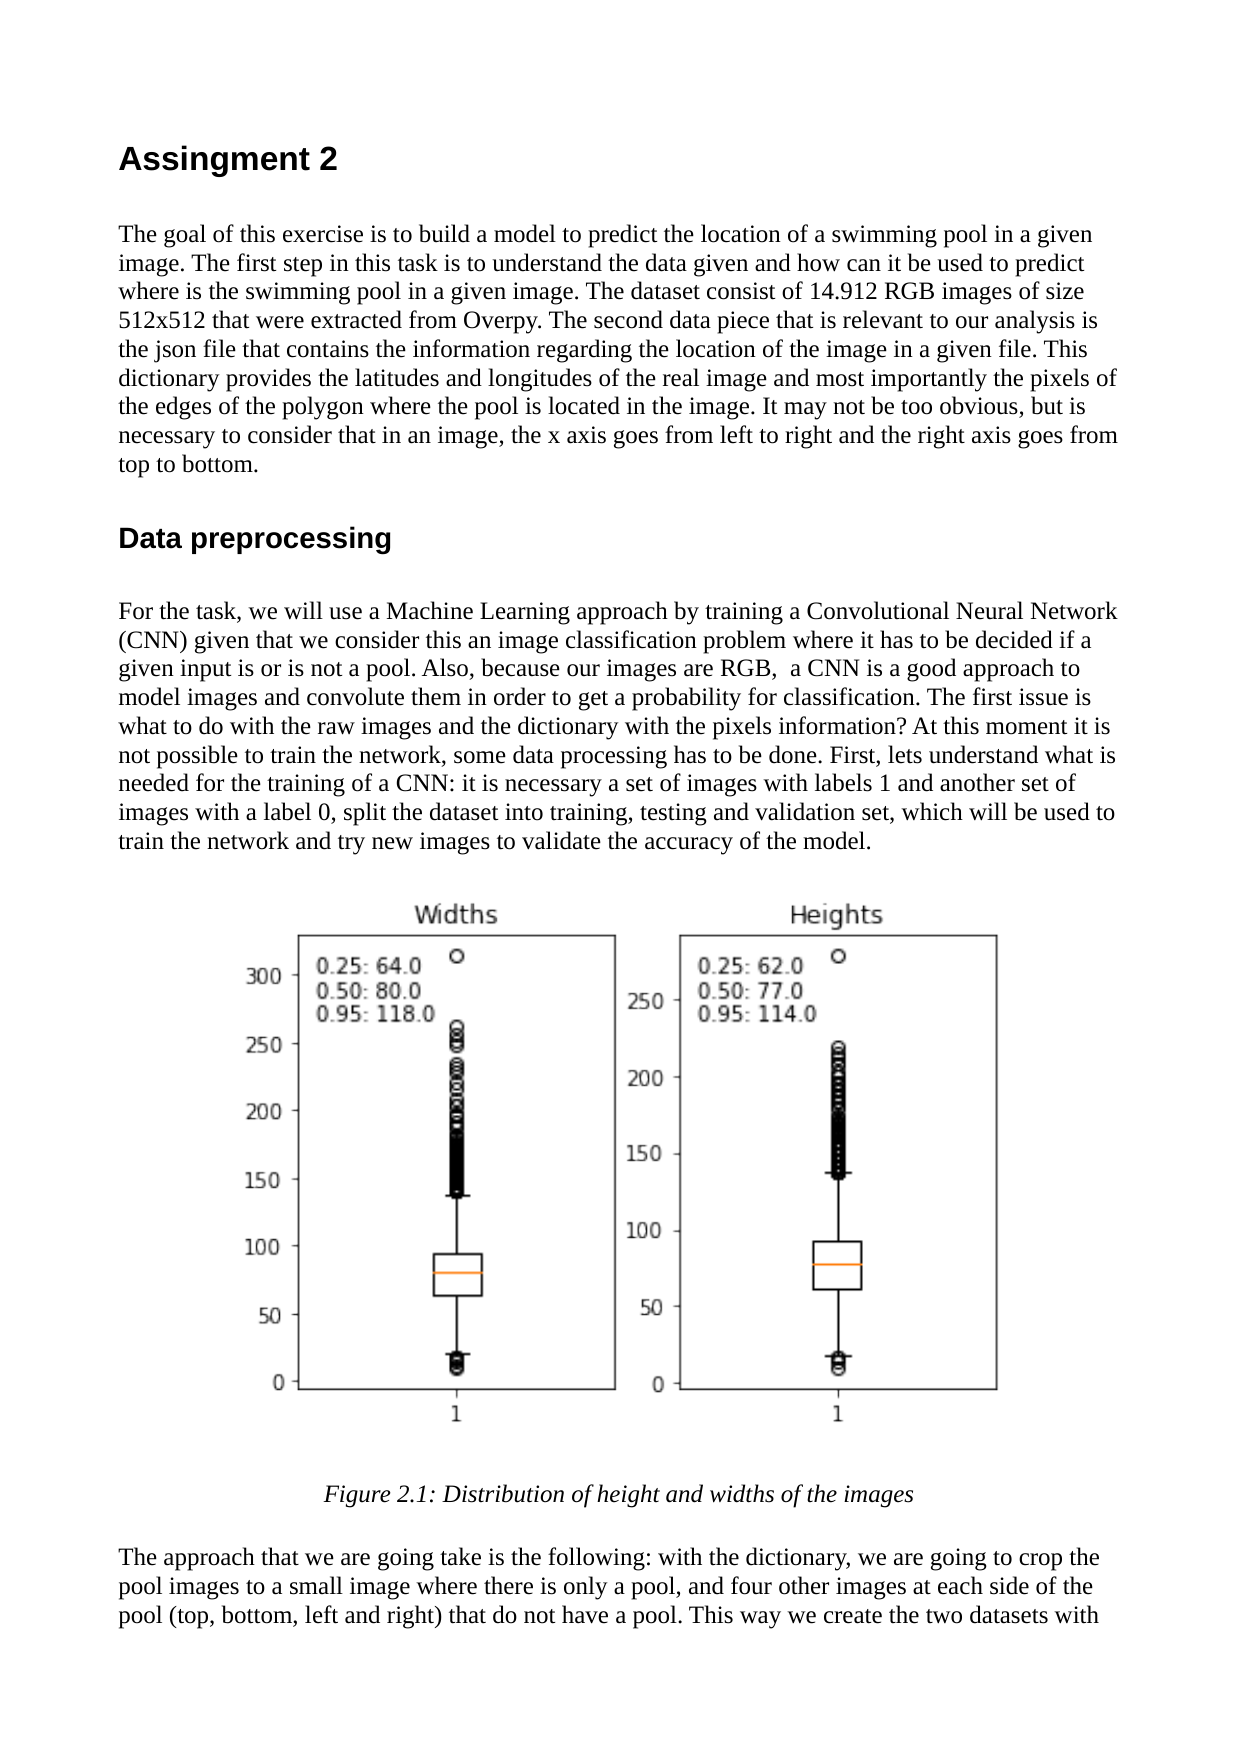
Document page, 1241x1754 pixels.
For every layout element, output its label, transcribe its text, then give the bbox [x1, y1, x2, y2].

subtitle Assingment 2 [118, 139, 1122, 178]
picture [229, 889, 1011, 1439]
text The goal of this exercise is to build a model to predict the location of a swimming pool in a given image. The first step in this task is to understand the data given and how can it be used to predict where is the swimming pool in a given image. The dataset consist of 14.912 RGB images of size 512x512 that were extracted from Overpy. The second data piece that is relevant to our analysis is the json file that contains the information regarding the location of the image in a given file. This dictionary provides the latitudes and longitudes of the real image and most importantly the pixels of the edges of the polygon where the pool is located in the image. It may not be too obvious, but is necessary to consider that in an image, the x axis goes from left to right and the right axis goes from top to bottom. [118, 219, 1122, 478]
subtitle Data preprocessing [118, 521, 1122, 555]
text For the task, we will use a Machine Learning approach by training a Convolutional Neural Network (CNN) given that we consider this an image classification problem where it has to be decided if a given input is or is not a pool. Also, because our images are RGB, a CNN is a good approach to model images and convolute them in order to get a probability for classification. The first issue is what to do with the raw images and the dictionary with the pixels information? At this moment it is not possible to train the network, some data processing has to be done. First, lets understand what is needed for the training of a CNN: it is necessary a set of images with labels 1 and another set of images with a label 0, split the dataset into training, testing and validation set, which will be used to train the network and try new images to validate the accuracy of the model. [118, 596, 1122, 855]
text The approach that we are going take is the following: with the dictionary, we are going to crop the pool images to a small image where there is only a pool, and four other images at each side of the pool (top, bottom, left and right) that do not have a pool. This way we create the two datasets with [118, 1542, 1122, 1629]
table_cell Figure 2.1: Distribution of height and widths of the images [118, 1474, 1122, 1514]
table_header [118, 884, 1122, 1473]
